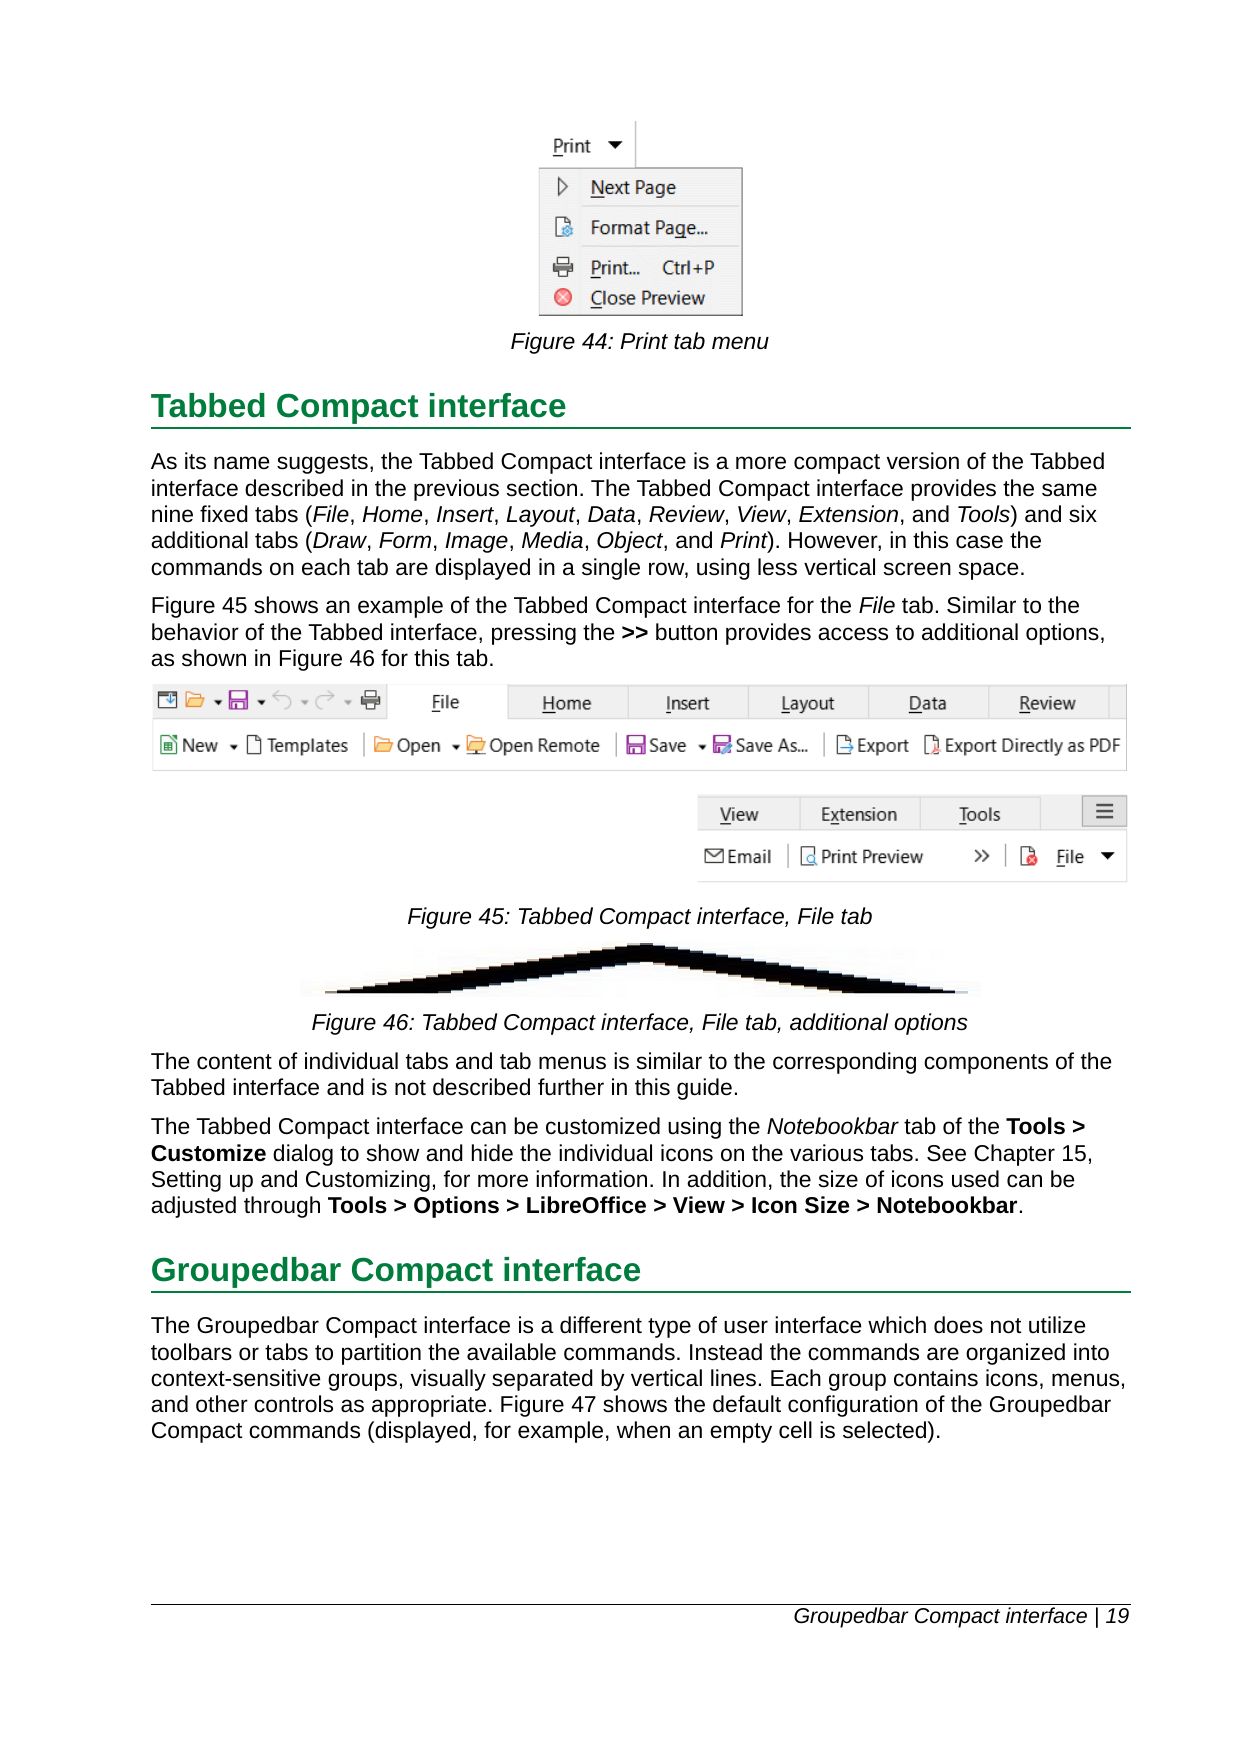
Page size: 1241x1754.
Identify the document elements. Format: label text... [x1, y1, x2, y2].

text Figure 44: Print tab menu [151, 328, 1131, 355]
text The Groupedbar Compact interface is a different type of user interface which does not utilize toolbars or tabs to partition the available commands. Instead the commands are organized into context-sensitive groups, visually separated by vertical lines. Each group contains icons, menus, and other controls as appropriate. Figure 47 shows the default configuration of the Groupedbar Compact commands (displayed, for example, when an empty cell is selected). [151, 1312, 1131, 1444]
text Figure 46: Tabbed Compact interface, File tab, additional options [151, 1009, 1131, 1036]
picture [538, 121, 743, 316]
text The content of individual tabs and tab menus is similar to the corresponding components of the Tabbed interface and is not described further in this guide. [151, 1048, 1131, 1101]
subtitle Groupedbar Compact interface [151, 1250, 1131, 1291]
text Figure 45 shows an example of the Tabbed Compact interface for the File tab. Similar to the behavior of the Tabbed interface, pressing the >> button provides access to additional options, as shown in Figure 46 for this tab. [151, 592, 1131, 672]
picture [152, 684, 1130, 891]
text Figure 45: Tabbed Compact interface, File tab [151, 903, 1131, 929]
subtitle Tabbed Compact interface [151, 386, 1131, 427]
text As its name suggests, the Tabbed Compact interface is a more compact version of the Tabbed interface described in the previous section. The Tabbed Compact interface provides the same nine fixed tabs (File, Home, Insert, Layout, Data, Review, View, Extension, and Tools) and six additional tabs (Draw, Form, Image, Media, Object, and Print). However, in this case the commands on each tab are displayed in a single row, using less vertical screen space. [151, 448, 1131, 580]
text The Tabbed Compact interface can be customized using the Notebookbar tab of the Tools > Customize dialog to show and hide the individual icons on the various tabs. See Chapter 15, Setting up and Customizing, for more information. In addition, the size of icons used can be adjusted through Tools > Options > LibreOffice > View > Icon Size > Notebookbar. [151, 1113, 1131, 1218]
picture [300, 941, 981, 997]
